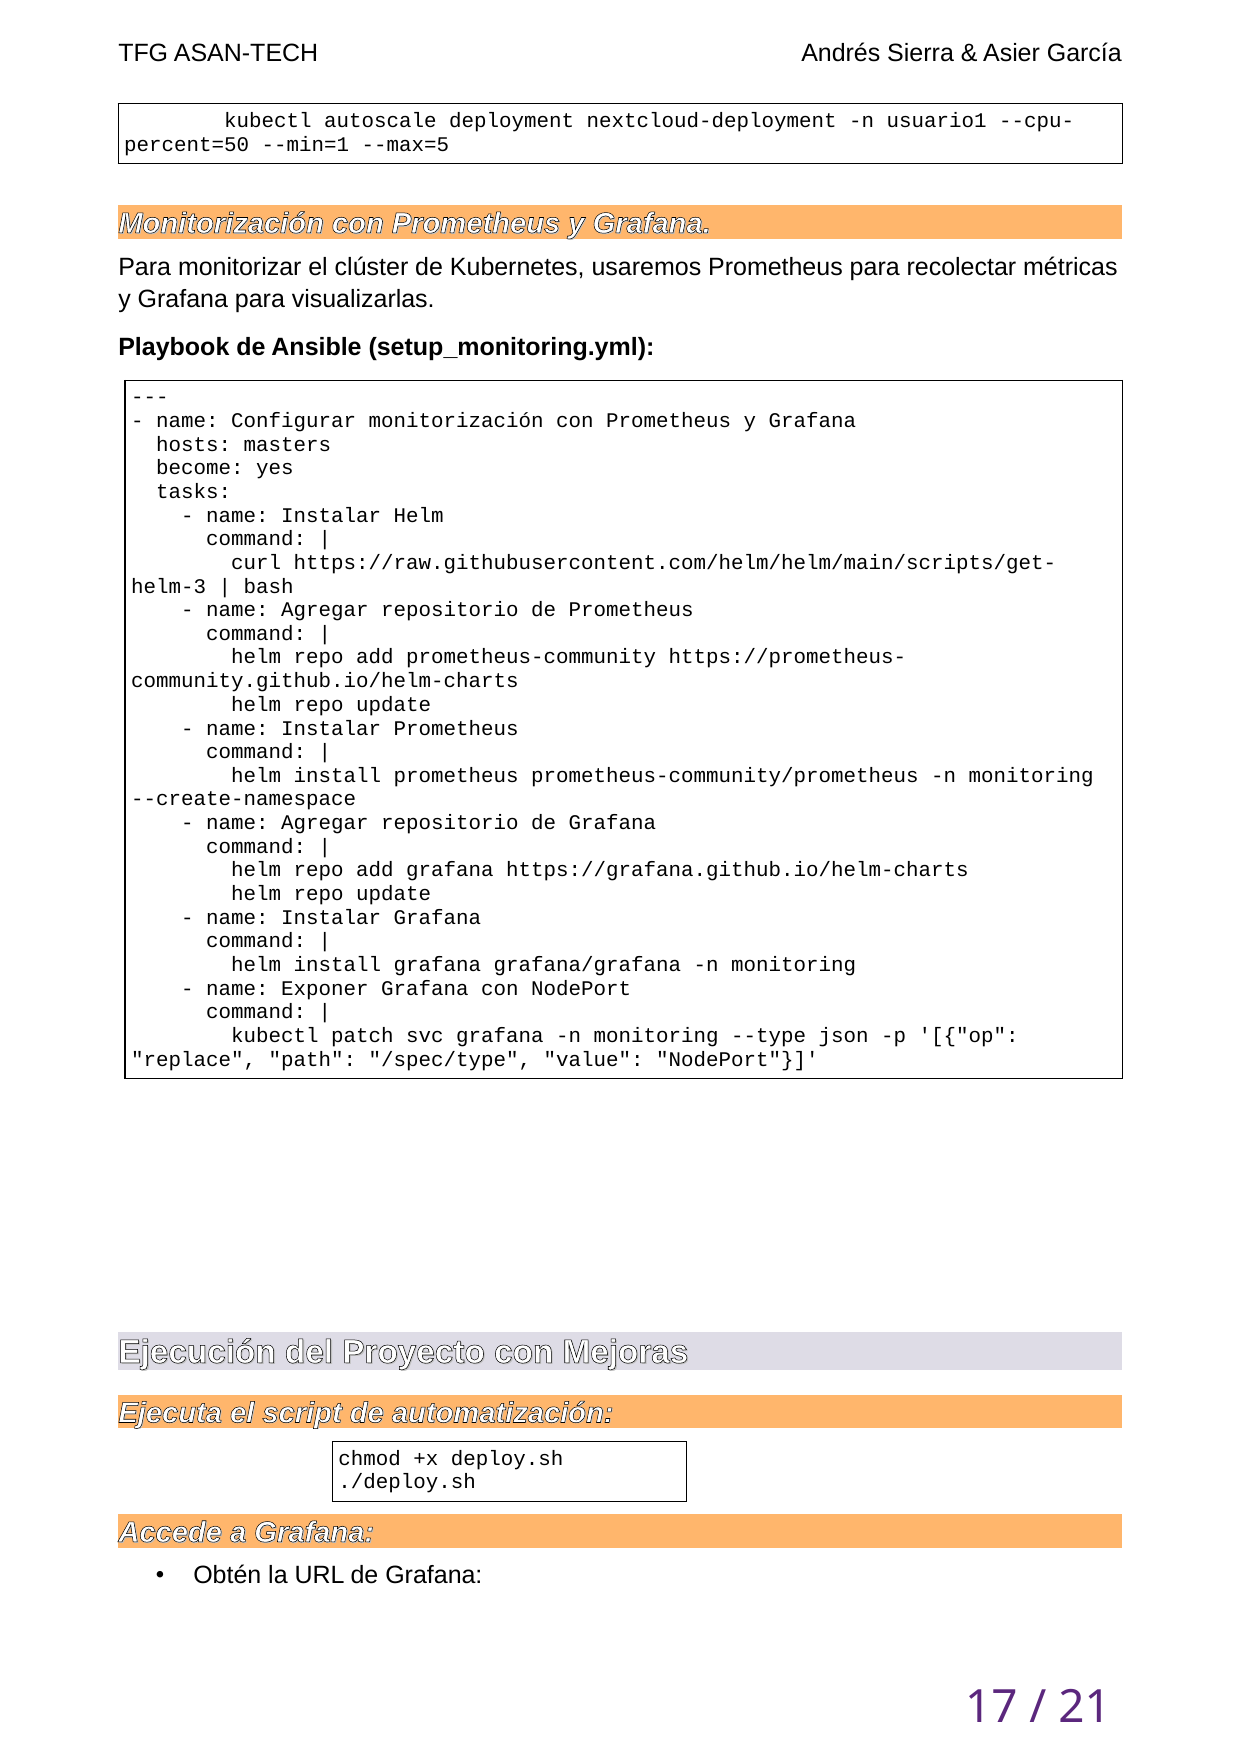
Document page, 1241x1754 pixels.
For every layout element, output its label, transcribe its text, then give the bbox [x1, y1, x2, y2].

subtitle Ejecuta el script de automatización: [118, 1395, 1122, 1428]
subtitle Accede a Grafana: [118, 1514, 1122, 1548]
table_header chmod +x deploy.sh ./deploy.sh [333, 1442, 686, 1501]
table_header --- - name: Configurar monitorización con Prometheus y Grafana hosts: masters become: yes tasks: - name: Instalar Helm command: | curl https://raw.githubusercontent.com/helm/helm/main/scripts/get-helm-3 | bash - name: Agregar repositorio de Prometheus command: | helm repo add prometheus-community https://prometheus-community.github.io/helm-charts helm repo update - name: Instalar Prometheus command: | helm install prometheus prometheus-community/prometheus -n monitoring --create-namespace - name: Agregar repositorio de Grafana command: | helm repo add grafana https://grafana.github.io/helm-charts helm repo update - name: Instalar Grafana command: | helm install grafana grafana/grafana -n monitoring - name: Exponer Grafana con NodePort command: | kubectl patch svc grafana -n monitoring --type json -p '[{"op": "replace", "path": "/spec/type", "value": "NodePort"}]' [126, 381, 1122, 1078]
subtitle Monitorización con Prometheus y Grafana. [118, 205, 1122, 239]
text Para monitorizar el clúster de Kubernetes, usaremos Prometheus para recolectar métricas y Grafana para visualizarlas. [118, 251, 1122, 313]
table_header kubectl autoscale deployment nextcloud-deployment -n usuario1 --cpu-percent=50 --min=1 --max=5 [119, 104, 1122, 163]
subtitle Ejecución del Proyecto con Mejoras [118, 1332, 1122, 1370]
list Obtén la URL de Grafana: [156, 1560, 1122, 1589]
text Playbook de Ansible (setup_monitoring.yml): [118, 332, 1122, 361]
